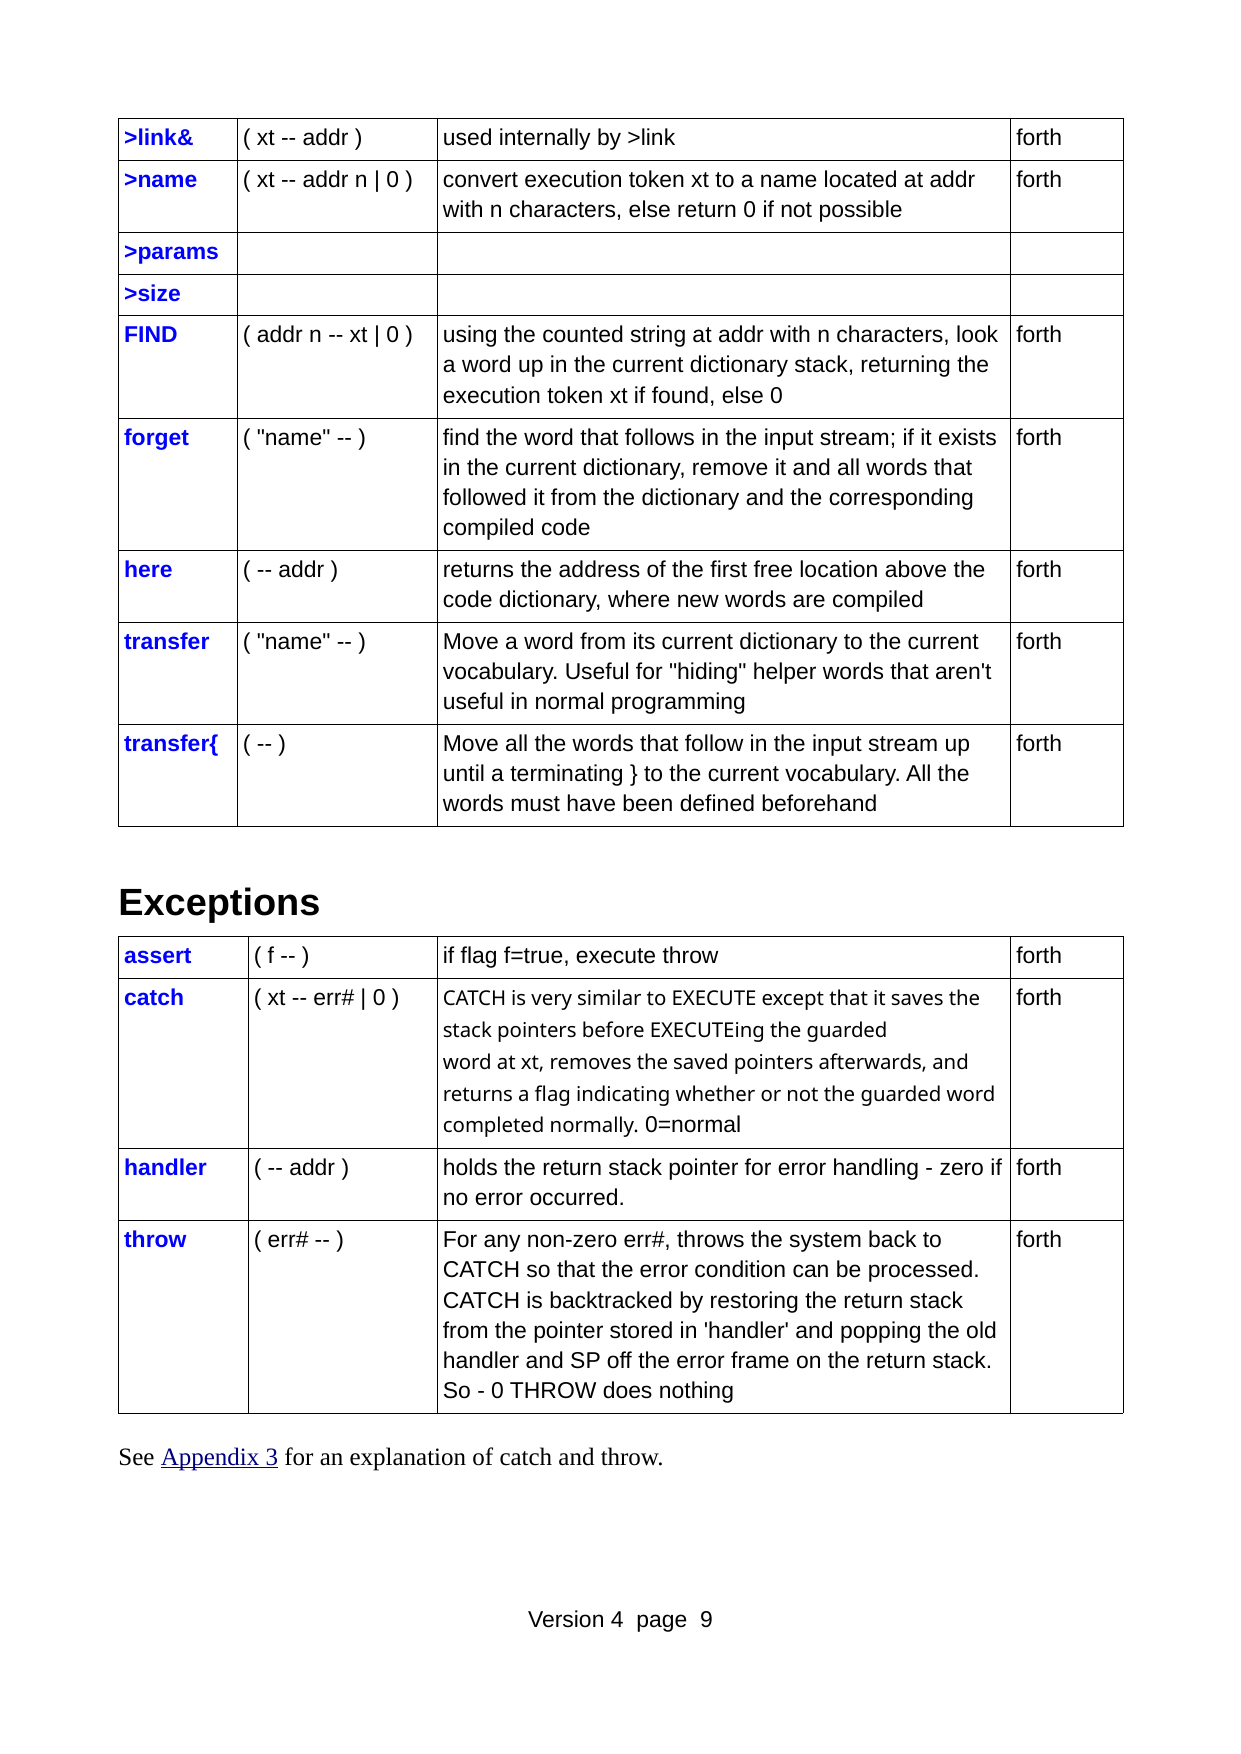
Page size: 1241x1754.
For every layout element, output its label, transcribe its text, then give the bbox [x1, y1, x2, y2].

table_cell forth [1011, 979, 1123, 1148]
table_cell Move a word from its current dictionary to the current vocabulary. Useful for "hiding" helper words that aren't useful in normal programming [438, 623, 1010, 724]
table_cell ( xt -- err# | 0 ) [249, 979, 437, 1148]
table_cell here [119, 551, 237, 622]
table_cell >name [119, 161, 237, 232]
table_cell ( xt -- addr n | 0 ) [238, 161, 437, 232]
table_header if flag f=true, execute throw [438, 937, 1010, 978]
table_cell forth [1011, 725, 1123, 826]
table_cell convert execution token xt to a name located at addr with n characters, else return 0 if not possible [438, 161, 1010, 232]
table_cell ( -- ) [238, 725, 437, 826]
table_cell ( xt -- addr ) [238, 119, 437, 160]
table_cell handler [119, 1149, 248, 1220]
table_cell [1011, 233, 1123, 274]
table_cell find the word that follows in the input stream; if it exists in the current dictionary, remove it and all words that followed it from the dictionary and the corresponding compiled code [438, 419, 1010, 550]
table_cell CATCH is very similar to EXECUTE except that it saves the stack pointers before EXECUTEing the guarded word at xt, removes the saved pointers afterwards, and returns a flag indicating whether or not the guarded word completed normally. 0=normal [438, 979, 1010, 1148]
table_cell using the counted string at addr with n characters, look a word up in the current dictionary stack, returning the execution token xt if found, else 0 [438, 316, 1010, 418]
table_cell forth [1011, 119, 1123, 160]
table_cell [438, 233, 1010, 274]
subtitle Exceptions [118, 880, 1122, 924]
table_cell ( "name" -- ) [238, 419, 437, 550]
table_cell >params [119, 233, 237, 274]
table_cell forth [1011, 623, 1123, 724]
table_cell ( err# -- ) [249, 1221, 437, 1413]
table_cell ( -- addr ) [238, 551, 437, 622]
table_header forth [1011, 937, 1123, 978]
table_cell ( "name" -- ) [238, 623, 437, 724]
table_cell forget [119, 419, 237, 550]
table_cell Move all the words that follow in the input stream up until a terminating } to the current vocabulary. All the words must have been defined beforehand [438, 725, 1010, 826]
table_header ( f -- ) [249, 937, 437, 978]
table_cell [238, 275, 437, 315]
table_cell transfer [119, 623, 237, 724]
table_cell used internally by >link [438, 119, 1010, 160]
table_cell holds the return stack pointer for error handling - zero if no error occurred. [438, 1149, 1010, 1220]
table_cell forth [1011, 161, 1123, 232]
table_cell >link& [119, 119, 237, 160]
table_cell throw [119, 1221, 248, 1413]
table_cell [438, 275, 1010, 315]
text See Appendix 3 for an explanation of catch and throw. [118, 1442, 1122, 1471]
table_cell ( -- addr ) [249, 1149, 437, 1220]
table_cell ( addr n -- xt | 0 ) [238, 316, 437, 418]
table_header assert [119, 937, 248, 978]
table_cell FIND [119, 316, 237, 418]
table_cell forth [1011, 1149, 1123, 1220]
table_cell forth [1011, 316, 1123, 418]
table_cell returns the address of the first free location above the code dictionary, where new words are compiled [438, 551, 1010, 622]
table_cell >size [119, 275, 237, 315]
table_cell forth [1011, 551, 1123, 622]
table_cell [238, 233, 437, 274]
table_cell forth [1011, 419, 1123, 550]
table_cell [1011, 275, 1123, 315]
table_cell forth [1011, 1221, 1123, 1413]
table_cell For any non-zero err#, throws the system back to CATCH so that the error condition can be processed. CATCH is backtracked by restoring the return stack from the pointer stored in 'handler' and popping the old handler and SP off the error frame on the return stack. So - 0 THROW does nothing [438, 1221, 1010, 1413]
table_cell catch [119, 979, 248, 1148]
table_cell transfer{ [119, 725, 237, 826]
